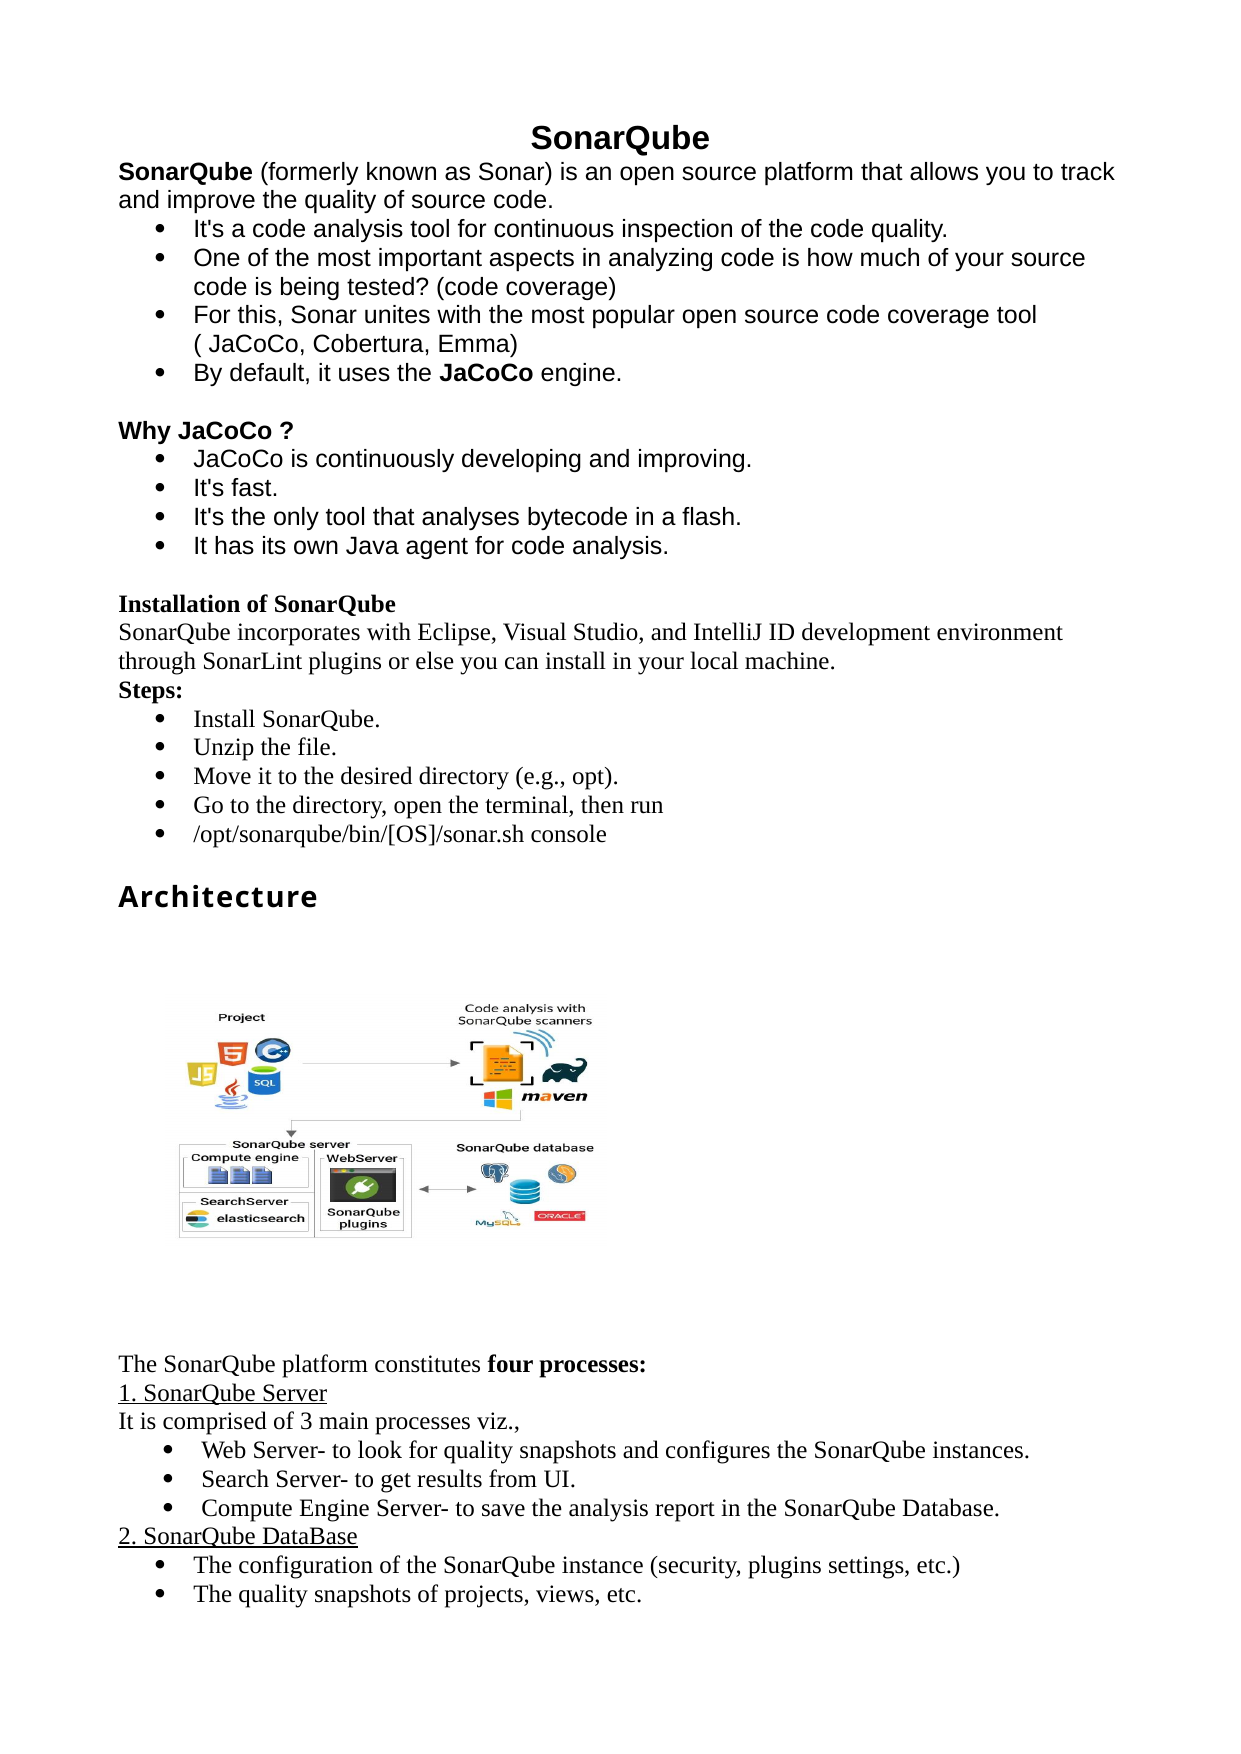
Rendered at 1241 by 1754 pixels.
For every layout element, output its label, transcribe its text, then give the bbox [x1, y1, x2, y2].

text Why JaCoCo ? [118, 416, 1122, 444]
picture [165, 992, 608, 1246]
text SonarQube incorporates with Eclipse, Visual Studio, and IntelliJ ID development environment through SonarLint plugins or else you can install in your local machine. [118, 617, 1122, 675]
list Compute Engine Server- to save the analysis report in the SonarQube Database. [163, 1493, 1122, 1521]
list Install SonarQube. [156, 704, 1122, 732]
list It's the only tool that analyses bytecode in a flash. [156, 502, 1122, 531]
list Go to the directory, open the terminal, then run [156, 790, 1122, 819]
list It's a code analysis tool for continuous inspection of the code quality. [156, 214, 1122, 243]
text Installation of SonarQube [118, 589, 1122, 617]
list Move it to the desired directory (e.g., opt). [156, 761, 1122, 790]
list Search Server- to get results from UI. [163, 1464, 1122, 1493]
list Unzip the file. [156, 732, 1122, 761]
list It has its own Java agent for code analysis. [156, 531, 1122, 560]
list Web Server- to look for quality snapshots and configures the SonarQube instances. [163, 1435, 1122, 1464]
list By default, it uses the JaCoCo engine. [156, 358, 1122, 387]
list JaCoCo is continuously developing and improving. [156, 444, 1122, 473]
subtitle Architecture [118, 877, 1122, 916]
list It's fast. [156, 473, 1122, 502]
text It is comprised of 3 main processes viz., [118, 1406, 1122, 1435]
text SonarQube [118, 118, 1122, 157]
text SonarQube (formerly known as Sonar) is an open source platform that allows you to track and improve the quality of source code. [118, 157, 1122, 214]
list The quality snapshots of projects, views, etc. [156, 1579, 1122, 1608]
list One of the most important aspects in analyzing code is how much of your source code is being tested? (code coverage) [156, 243, 1122, 301]
text Steps: [118, 675, 1122, 704]
text 1. SonarQube Server [118, 1378, 1122, 1406]
list The configuration of the SonarQube instance (security, plugins settings, etc.) [156, 1550, 1122, 1579]
list /opt/sonarqube/bin/[OS]/sonar.sh console [156, 819, 1122, 847]
text 2. SonarQube DataBase [118, 1521, 1122, 1550]
list For this, Sonar unites with the most popular open source code coverage tool ( JaCoCo, Cobertura, Emma) [156, 301, 1122, 358]
text The SonarQube platform constitutes four processes: [118, 1349, 1122, 1378]
